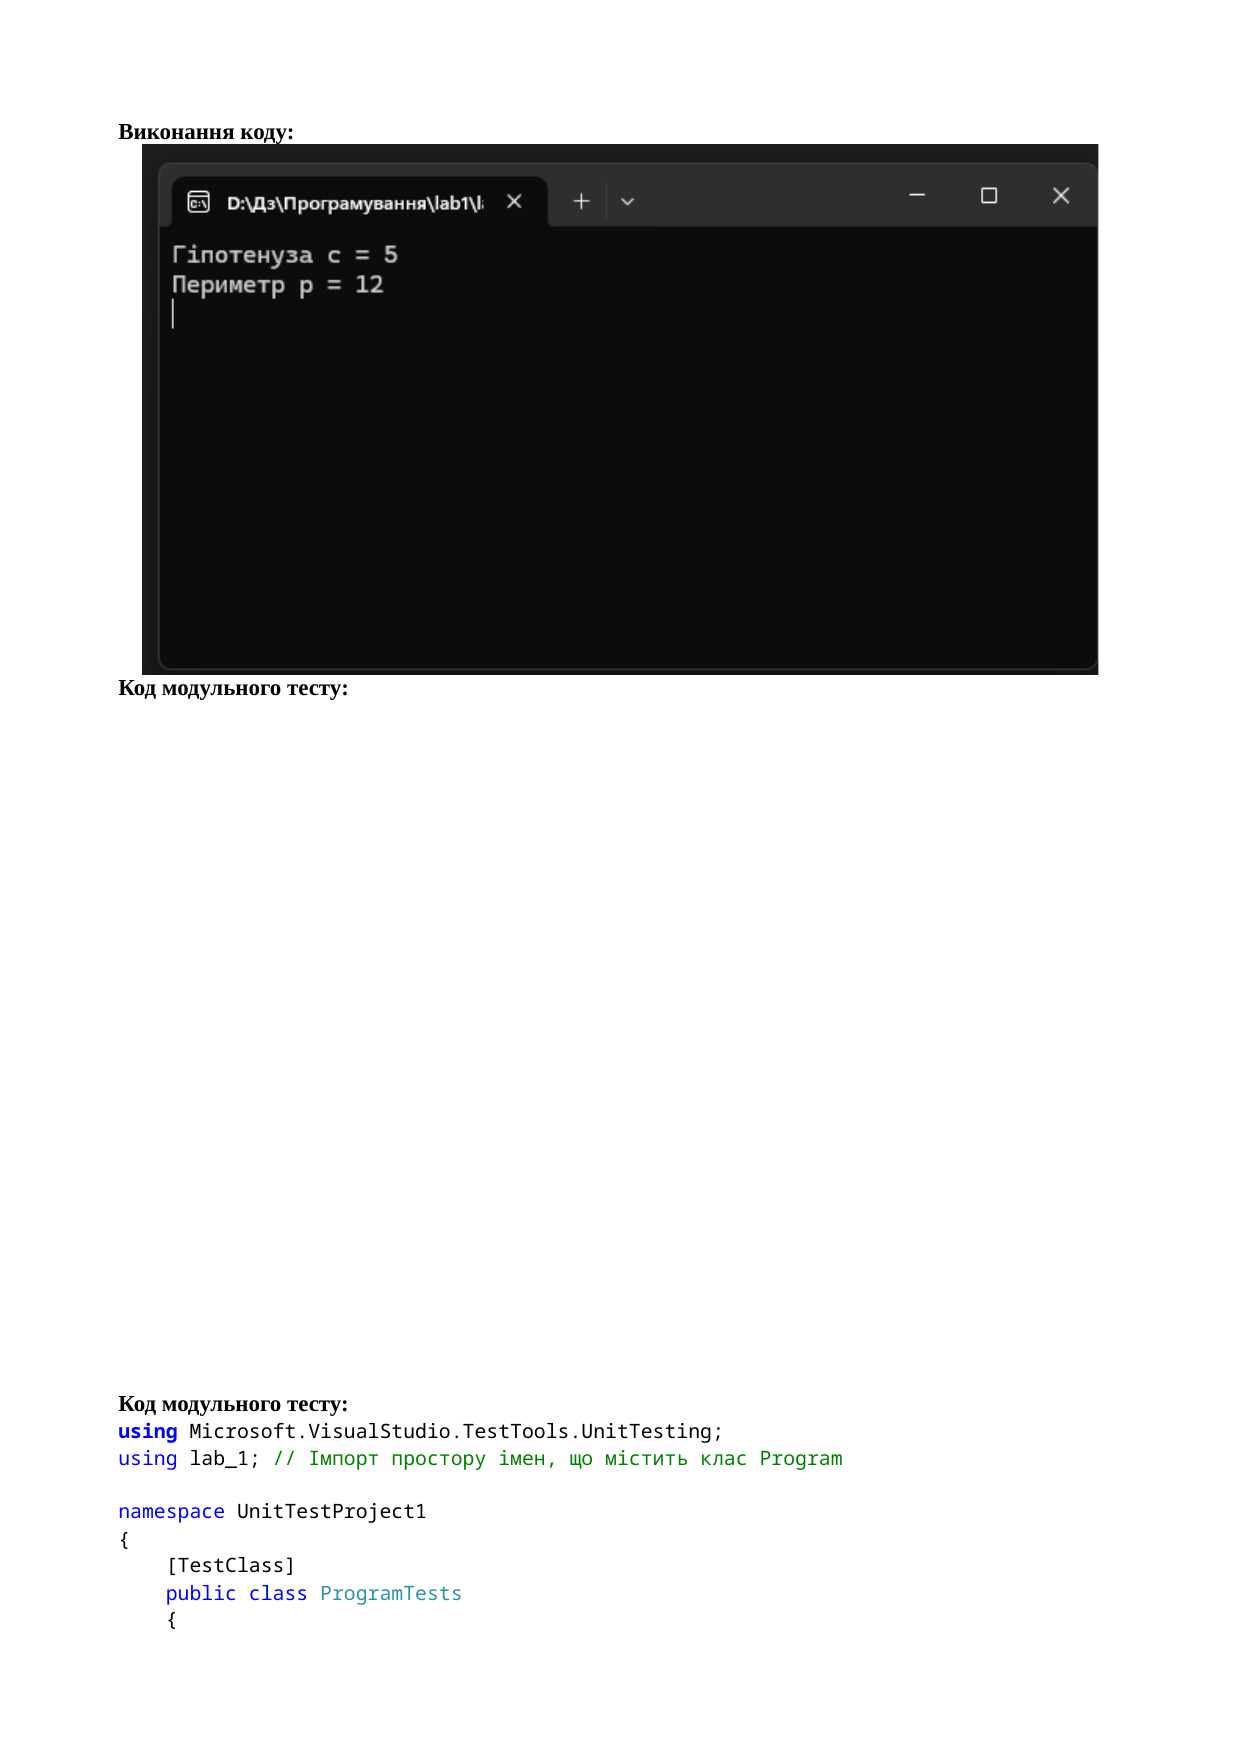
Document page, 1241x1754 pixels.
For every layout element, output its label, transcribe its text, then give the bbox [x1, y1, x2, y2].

text [TestClass] [118, 1552, 1122, 1579]
text using lab_1; // Імпорт простору імен, що містить клас Program [118, 1444, 1122, 1471]
text Виконання коду: [118, 118, 1122, 144]
text Код модульного тесту: [118, 1391, 1122, 1417]
text { [118, 1525, 1122, 1552]
text Код модульного тесту: [118, 144, 1122, 701]
text { [118, 1606, 1122, 1633]
text public class ProgramTests [118, 1579, 1122, 1606]
text using Microsoft.VisualStudio.TestTools.UnitTesting; [118, 1417, 1122, 1444]
picture [142, 144, 1099, 675]
text namespace UnitTestProject1 [118, 1498, 1122, 1525]
